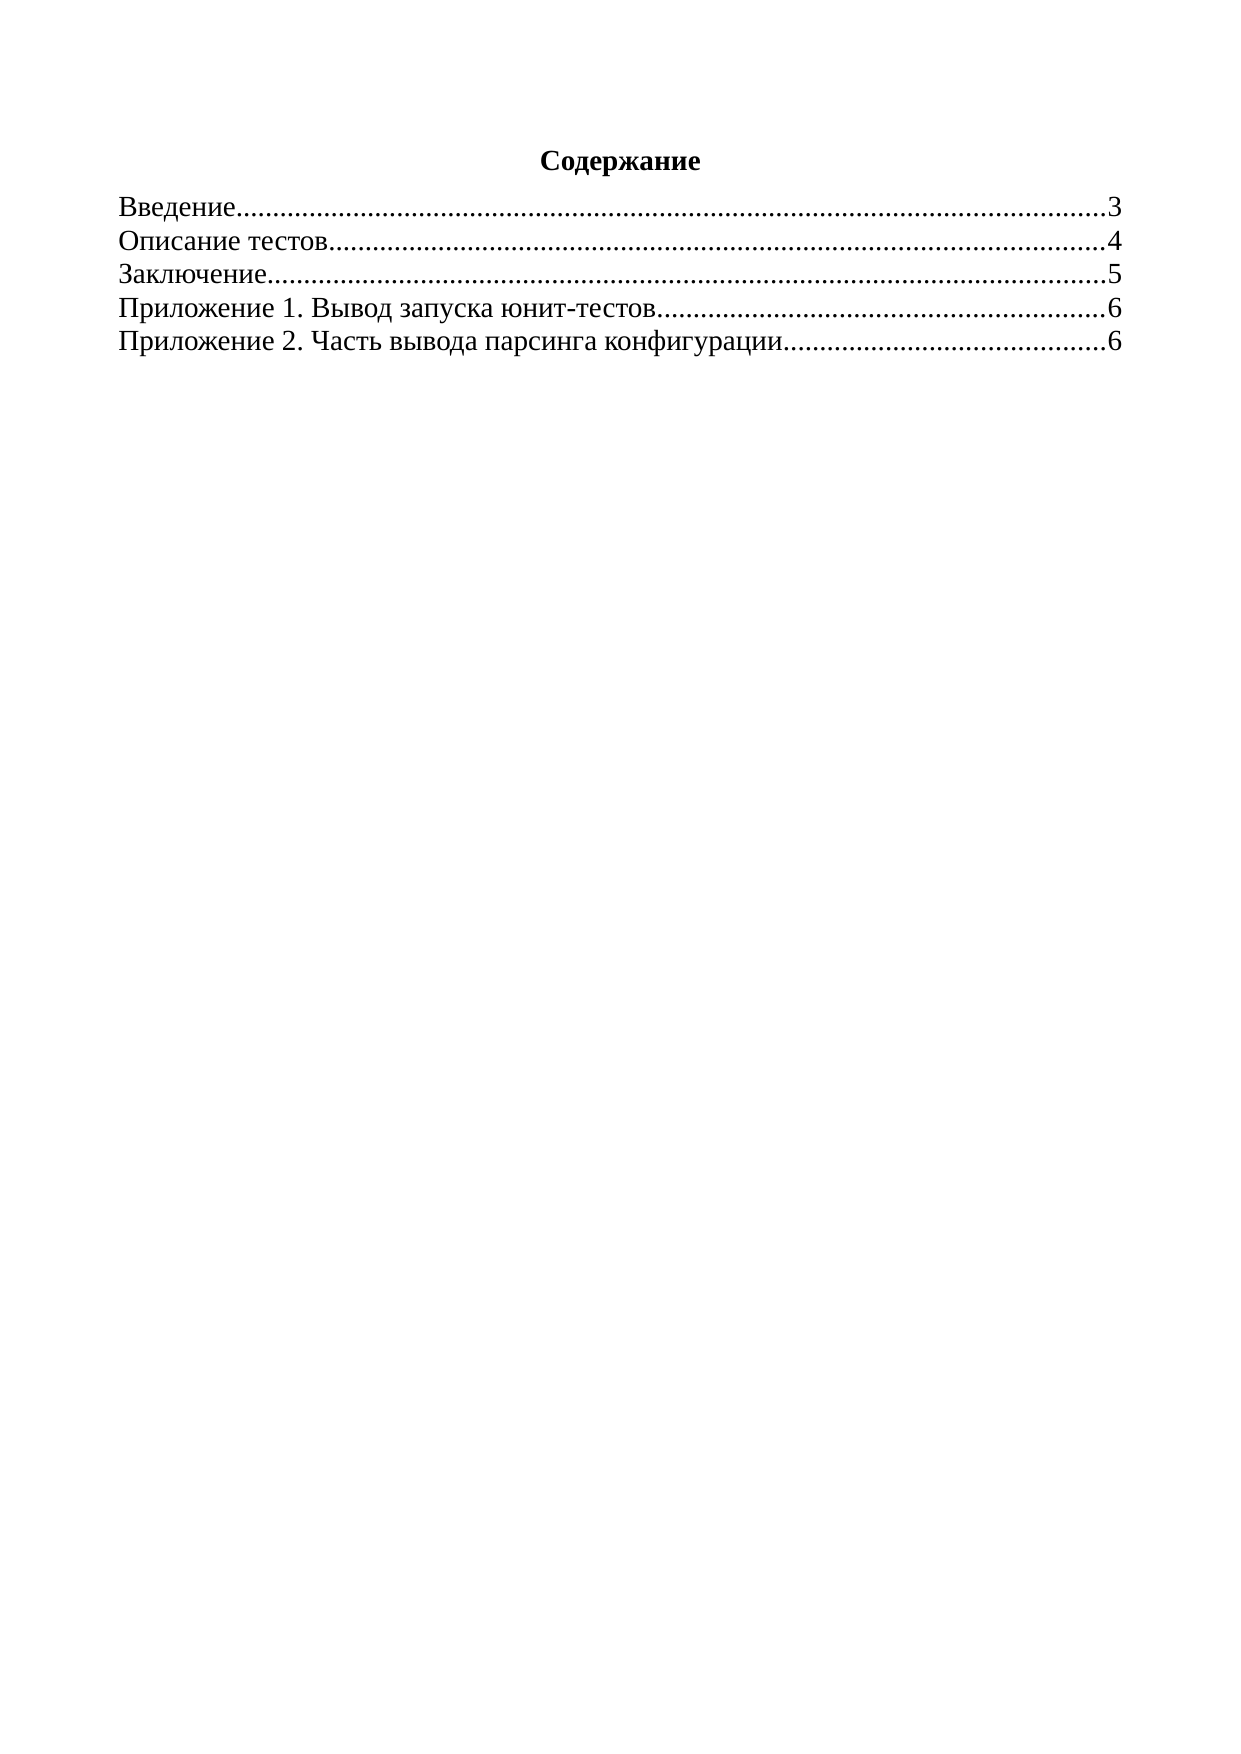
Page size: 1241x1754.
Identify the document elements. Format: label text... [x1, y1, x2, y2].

text Введение 3 [118, 189, 1122, 223]
text Заключение 5 [118, 256, 1122, 290]
text Приложение 2. Часть вывода парсинга конфигурации 6 [118, 323, 1122, 357]
text Описание тестов 4 [118, 223, 1122, 256]
text Приложение 1. Вывод запуска юнит-тестов 6 [118, 290, 1122, 323]
subtitle Содержание [118, 143, 1122, 177]
